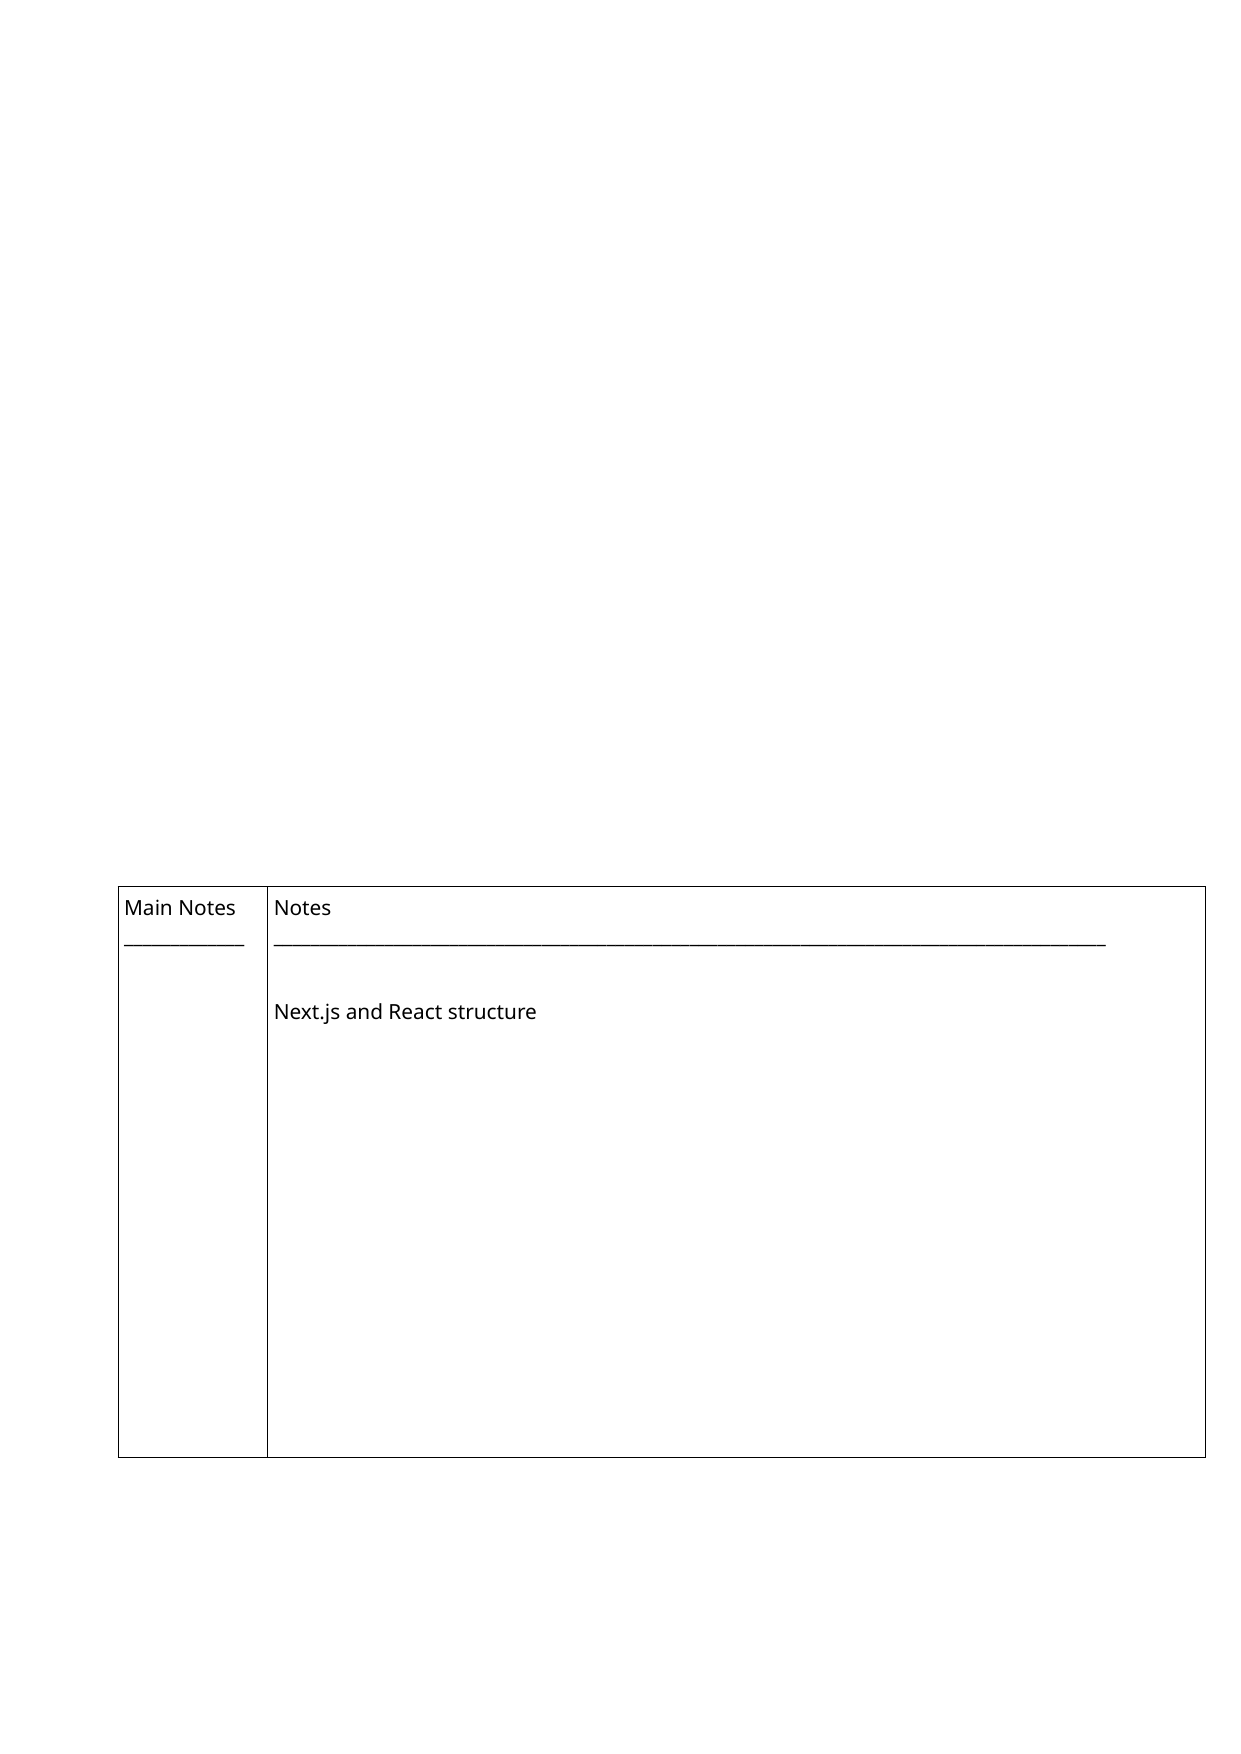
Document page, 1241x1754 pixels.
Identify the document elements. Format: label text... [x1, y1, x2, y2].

table_header Notes __________________________________________________________________________________________ Next.js and React structure [268, 887, 1205, 1457]
table_header Main Notes _____________ [119, 887, 267, 1457]
